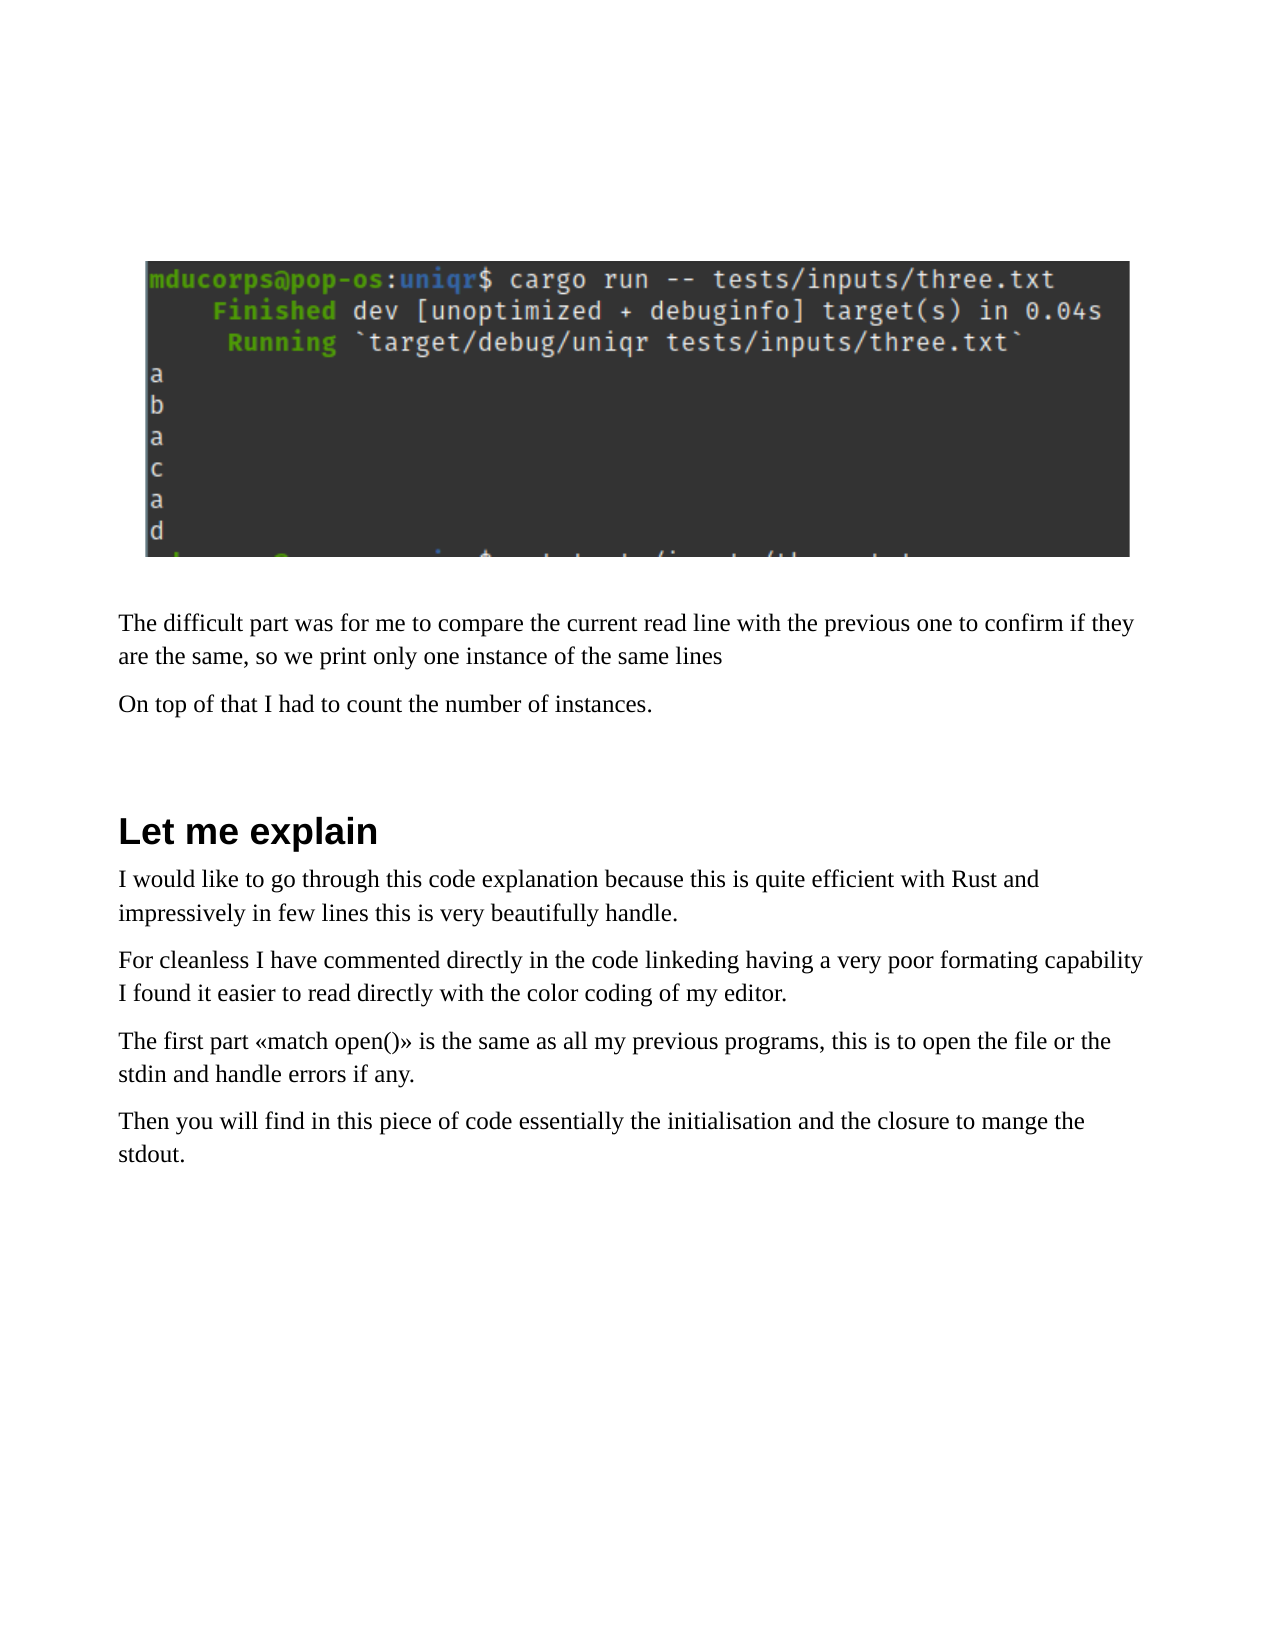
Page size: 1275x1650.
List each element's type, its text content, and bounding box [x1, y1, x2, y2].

text For cleanless I have commented directly in the code linkeding having a very poor formating capability I found it easier to read directly with the color coding of my editor. [118, 945, 1157, 1007]
text I would like to go through this code explanation because this is quite efficient with Rust and impressively in few lines this is very beautifully handle. [118, 864, 1157, 926]
text The first part «match open()» is the same as all my previous programs, this is to open the file or the stdin and handle errors if any. [118, 1026, 1157, 1088]
picture [145, 261, 1130, 557]
text On top of that I had to count the number of instances. [118, 689, 1157, 717]
text The difficult part was for me to compare the current read line with the previous one to confirm if they are the same, so we print only one instance of the same lines [118, 608, 1157, 670]
text Then you will find in this piece of code essentially the initialisation and the closure to mange the stdout. [118, 1106, 1157, 1168]
subtitle Let me explain [118, 809, 1157, 852]
